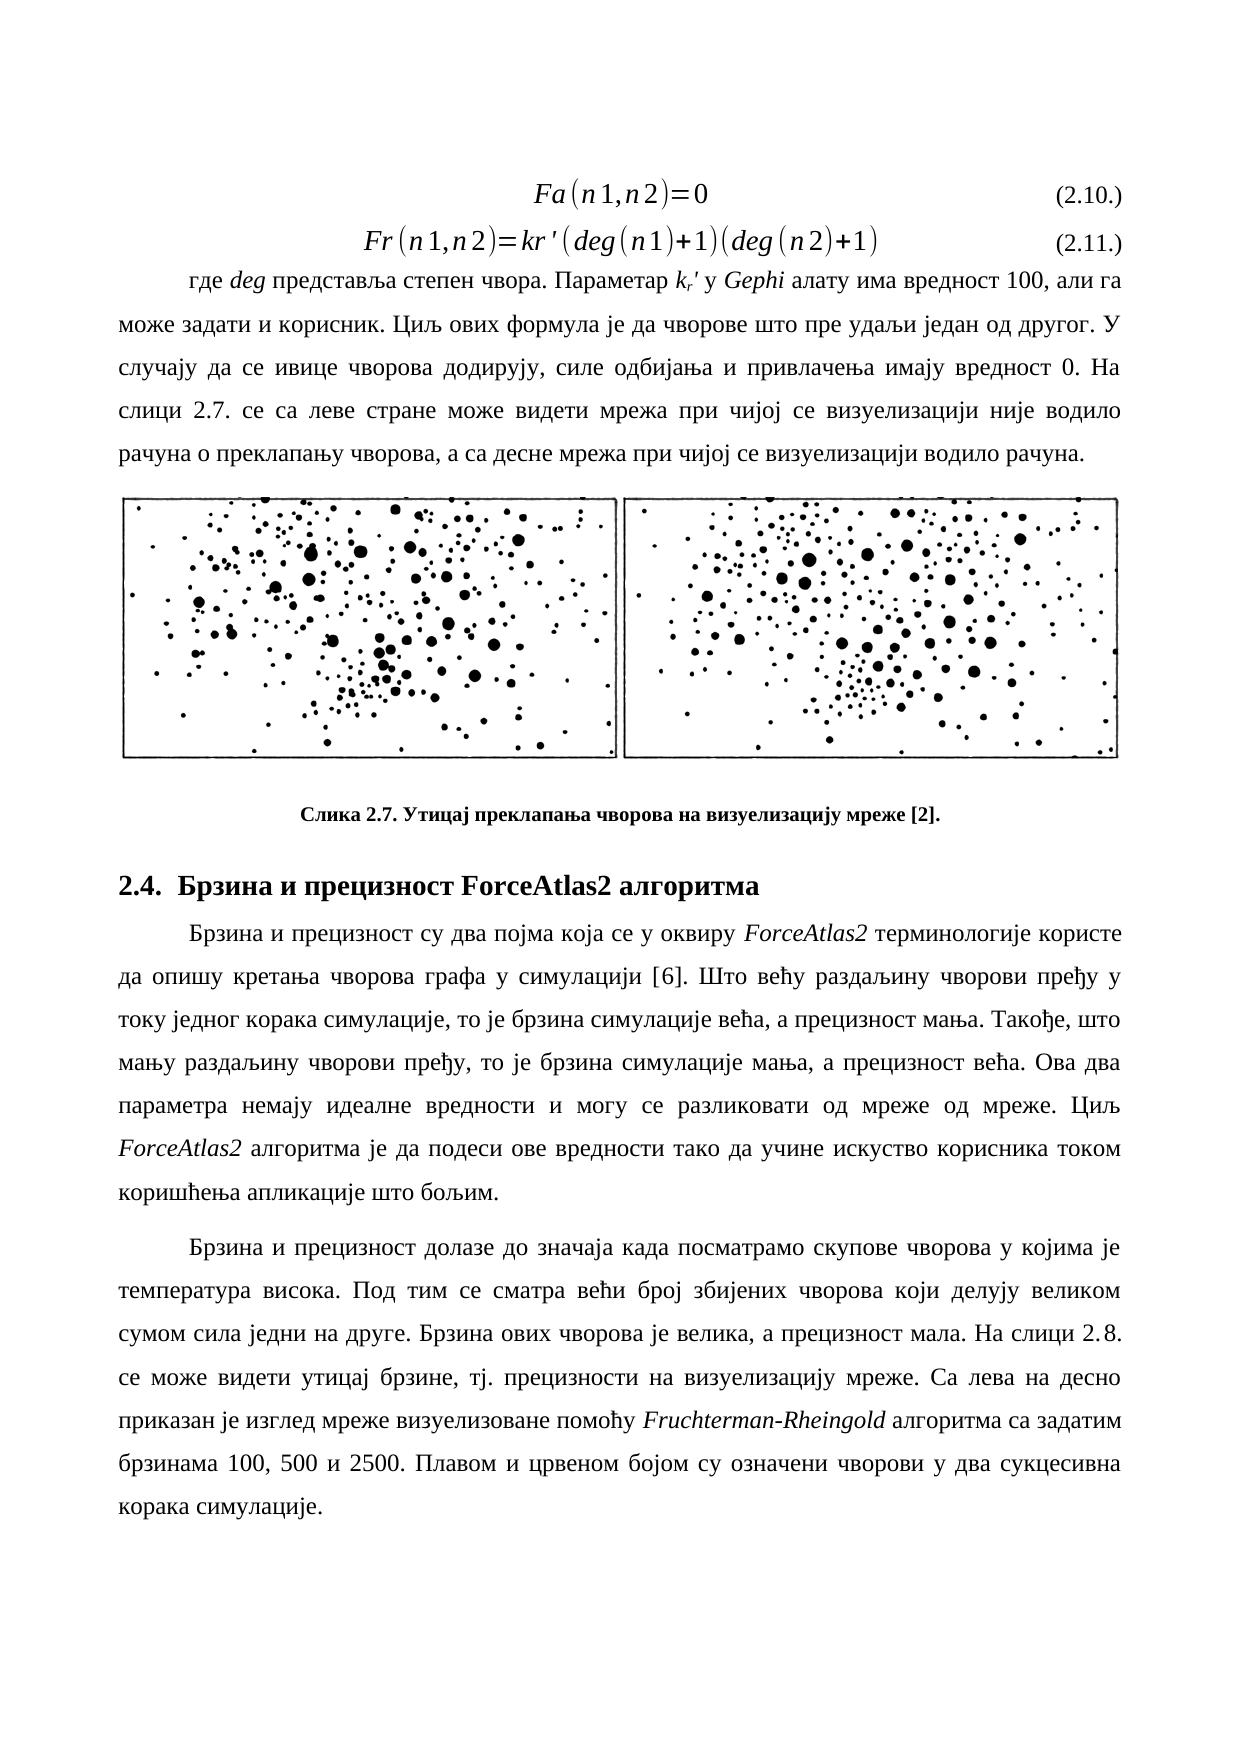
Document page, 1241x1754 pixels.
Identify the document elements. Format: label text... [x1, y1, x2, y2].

text Брзина и прецизност су два појма која се у оквиру ForceAtlas2 терминологије користе да опишу кретања чворова графа у симулацији [6]. Што већу раздаљину чворови пређу у току једног корака симулације, то је брзина симулације већа, а прецизност мања. Такође, што мању раздаљину чворови пређу, то је брзина симулације мања, а прецизност већа. Ова два параметра немају идеалне вредности и могу се разликовати од мреже од мреже. Циљ ForceAtlas2 алгоритма је да подеси ове вредности тако да учине искуство корисника током коришћења апликације што бољим. [118, 918, 1122, 1205]
text Брзина и прецизност долазе до значаја када посматрамо скупове чворова у којима је температура висока. Под тим се сматра већи број збијених чворова који делују великом сумом сила једни на друге. Брзина ових чворова је велика, а прецизност мала. На слици 2.8. се може видети утицај брзине, тј. прецизности на визуелизацију мреже. Са лева на десно приказан је изглед мреже визуелизоване помоћу Fruchterman-Rheingold алгоритма са задатим брзинама 100, 500 и 2500. Плавом и црвеном бојом су означени чворови у два сукцесивна корака симулације. [118, 1232, 1122, 1520]
list Брзина и прецизност ForceAtlas2 алгоритма [118, 868, 1122, 901]
text (2.11.) [118, 224, 1122, 259]
text Слика 2.7. Утицај преклапања чворова на визуелизацију мреже [2]. [118, 763, 1122, 826]
text (2.10.) [118, 177, 1122, 212]
picture [118, 493, 1123, 763]
text где deg представља степен чвора. Параметар kr' у Gephi алату има вредност 100, али га може задати и корисник. Циљ ових формула је да чворове што пре удаљи један од другог. У случају да се ивице чворова додирују, силе одбијања и привлачења имају вредност 0. На слици 2.7. се са леве стране може видети мрежа при чијој се визуелизацији није водило рачуна о преклапању чворова, а са десне мрежа при чијој се визуелизацији водило рачуна. [118, 266, 1122, 467]
